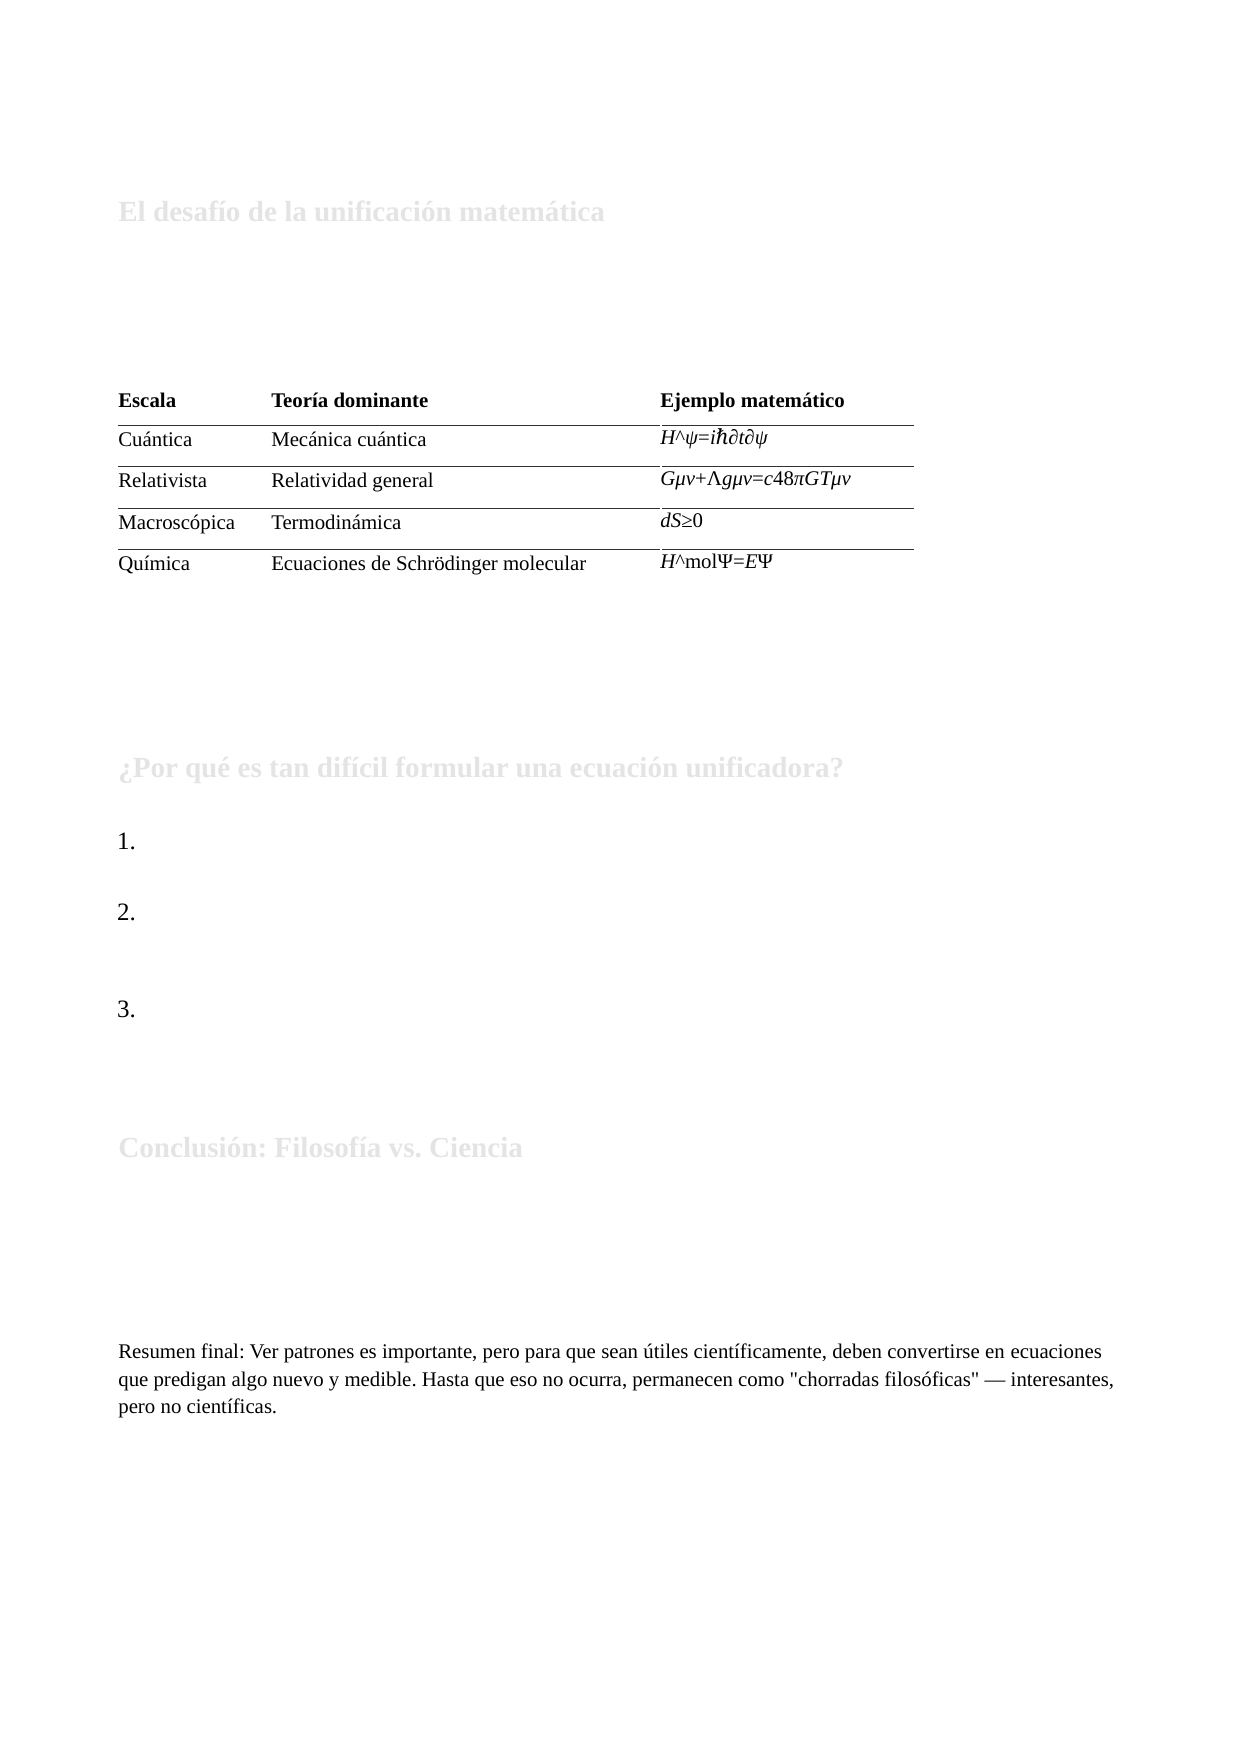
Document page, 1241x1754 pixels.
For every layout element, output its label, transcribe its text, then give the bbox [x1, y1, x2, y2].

table_cell Cuántica [118, 426, 271, 466]
table_cell H^mol​Ψ=EΨ [660, 549, 914, 578]
table_cell Química [118, 550, 271, 578]
text ❌ El problema: No hay una sola ecuación que derive todas las demás como casos límite. [202, 578, 1038, 602]
text Sin embargo, el primer paso de toda gran teoría es una intuición filosófica. Lo que falta es el salto: traducir esa intuición en un modelo matemático coherente y comprobable. [118, 1256, 1122, 1308]
list Diferentes fundamentos: Cada teoría (cuántica, relativista, estadística) parte de principios distintos. [118, 826, 1122, 855]
table_cell Relatividad general [271, 467, 660, 507]
table_cell Ecuaciones de Schrödinger molecular [271, 550, 660, 578]
table_cell Mecánica cuántica [271, 426, 660, 466]
table_cell Macroscópica [118, 509, 271, 549]
table_cell Termodinámica [271, 509, 660, 549]
table_header Teoría dominante [271, 388, 660, 424]
table_cell Gμν​+Λgμν​=c48πG​Tμν​ [660, 466, 914, 507]
table_cell H^ψ=iℏ∂t∂ψ​ [660, 425, 914, 466]
list Escalas incompatibles: Las matemáticas que funcionan en una escala (por ejemplo, campos continuos en relatividad) no aplican directamente en otra (variables discretas en cuántica). [118, 897, 1122, 953]
text Resumen final: Ver patrones es importante, pero para que sean útiles científicamente, deben convertirse en ecuaciones que predigan algo nuevo y medible. Hasta que eso no ocurra, permanecen como "chorradas filosóficas" — interesantes, pero no científicas. [118, 1311, 1122, 1418]
text Esto es cierto: hoy en día, las teorías físicas son fragmentadas: [118, 360, 1122, 384]
table_header Escala [118, 388, 271, 424]
table_cell dS≥0 [660, 508, 914, 549]
subtitle Conclusión: Filosofía vs. Ciencia [118, 1117, 1122, 1163]
text El autor expresa que aunque ve patrones similares en química, biología, física de partículas, etc., no existe una ecuación o marco matemático que los una. [118, 265, 1122, 317]
table_header Ejemplo matemático [660, 388, 914, 424]
text El autor tiene razón en su preocupación: la ciencia necesita matemáticas para avanzar. Las ideas filosóficas pueden inspirar, pero sin ecuaciones que las hagan falsables, no pueden considerarse teorías científicas. [118, 1201, 1122, 1253]
subtitle El desafío de la unificación matemática [118, 181, 1122, 227]
text El autor menciona a Erik Verlinde y su teoría de la gravedad entrópica, que intenta derivar la gravedad no como una fuerza fundamental, sino como una consecuencia de la termodinámica y la información. Aunque controvertida, es una de las pocas aproximaciones que intenta unificar conceptos a distintas escalas mediante principios termodinámicos. ¿Por qué es tan difícil formular una ecuación unificadora? [118, 633, 1122, 784]
list Falta de datos experimentales: En escalas extremas (como el interior de agujeros negros), no podemos hacer mediciones directas, lo que dificulta probar teorías. [118, 994, 1122, 1051]
table_cell Relativista [118, 467, 271, 507]
